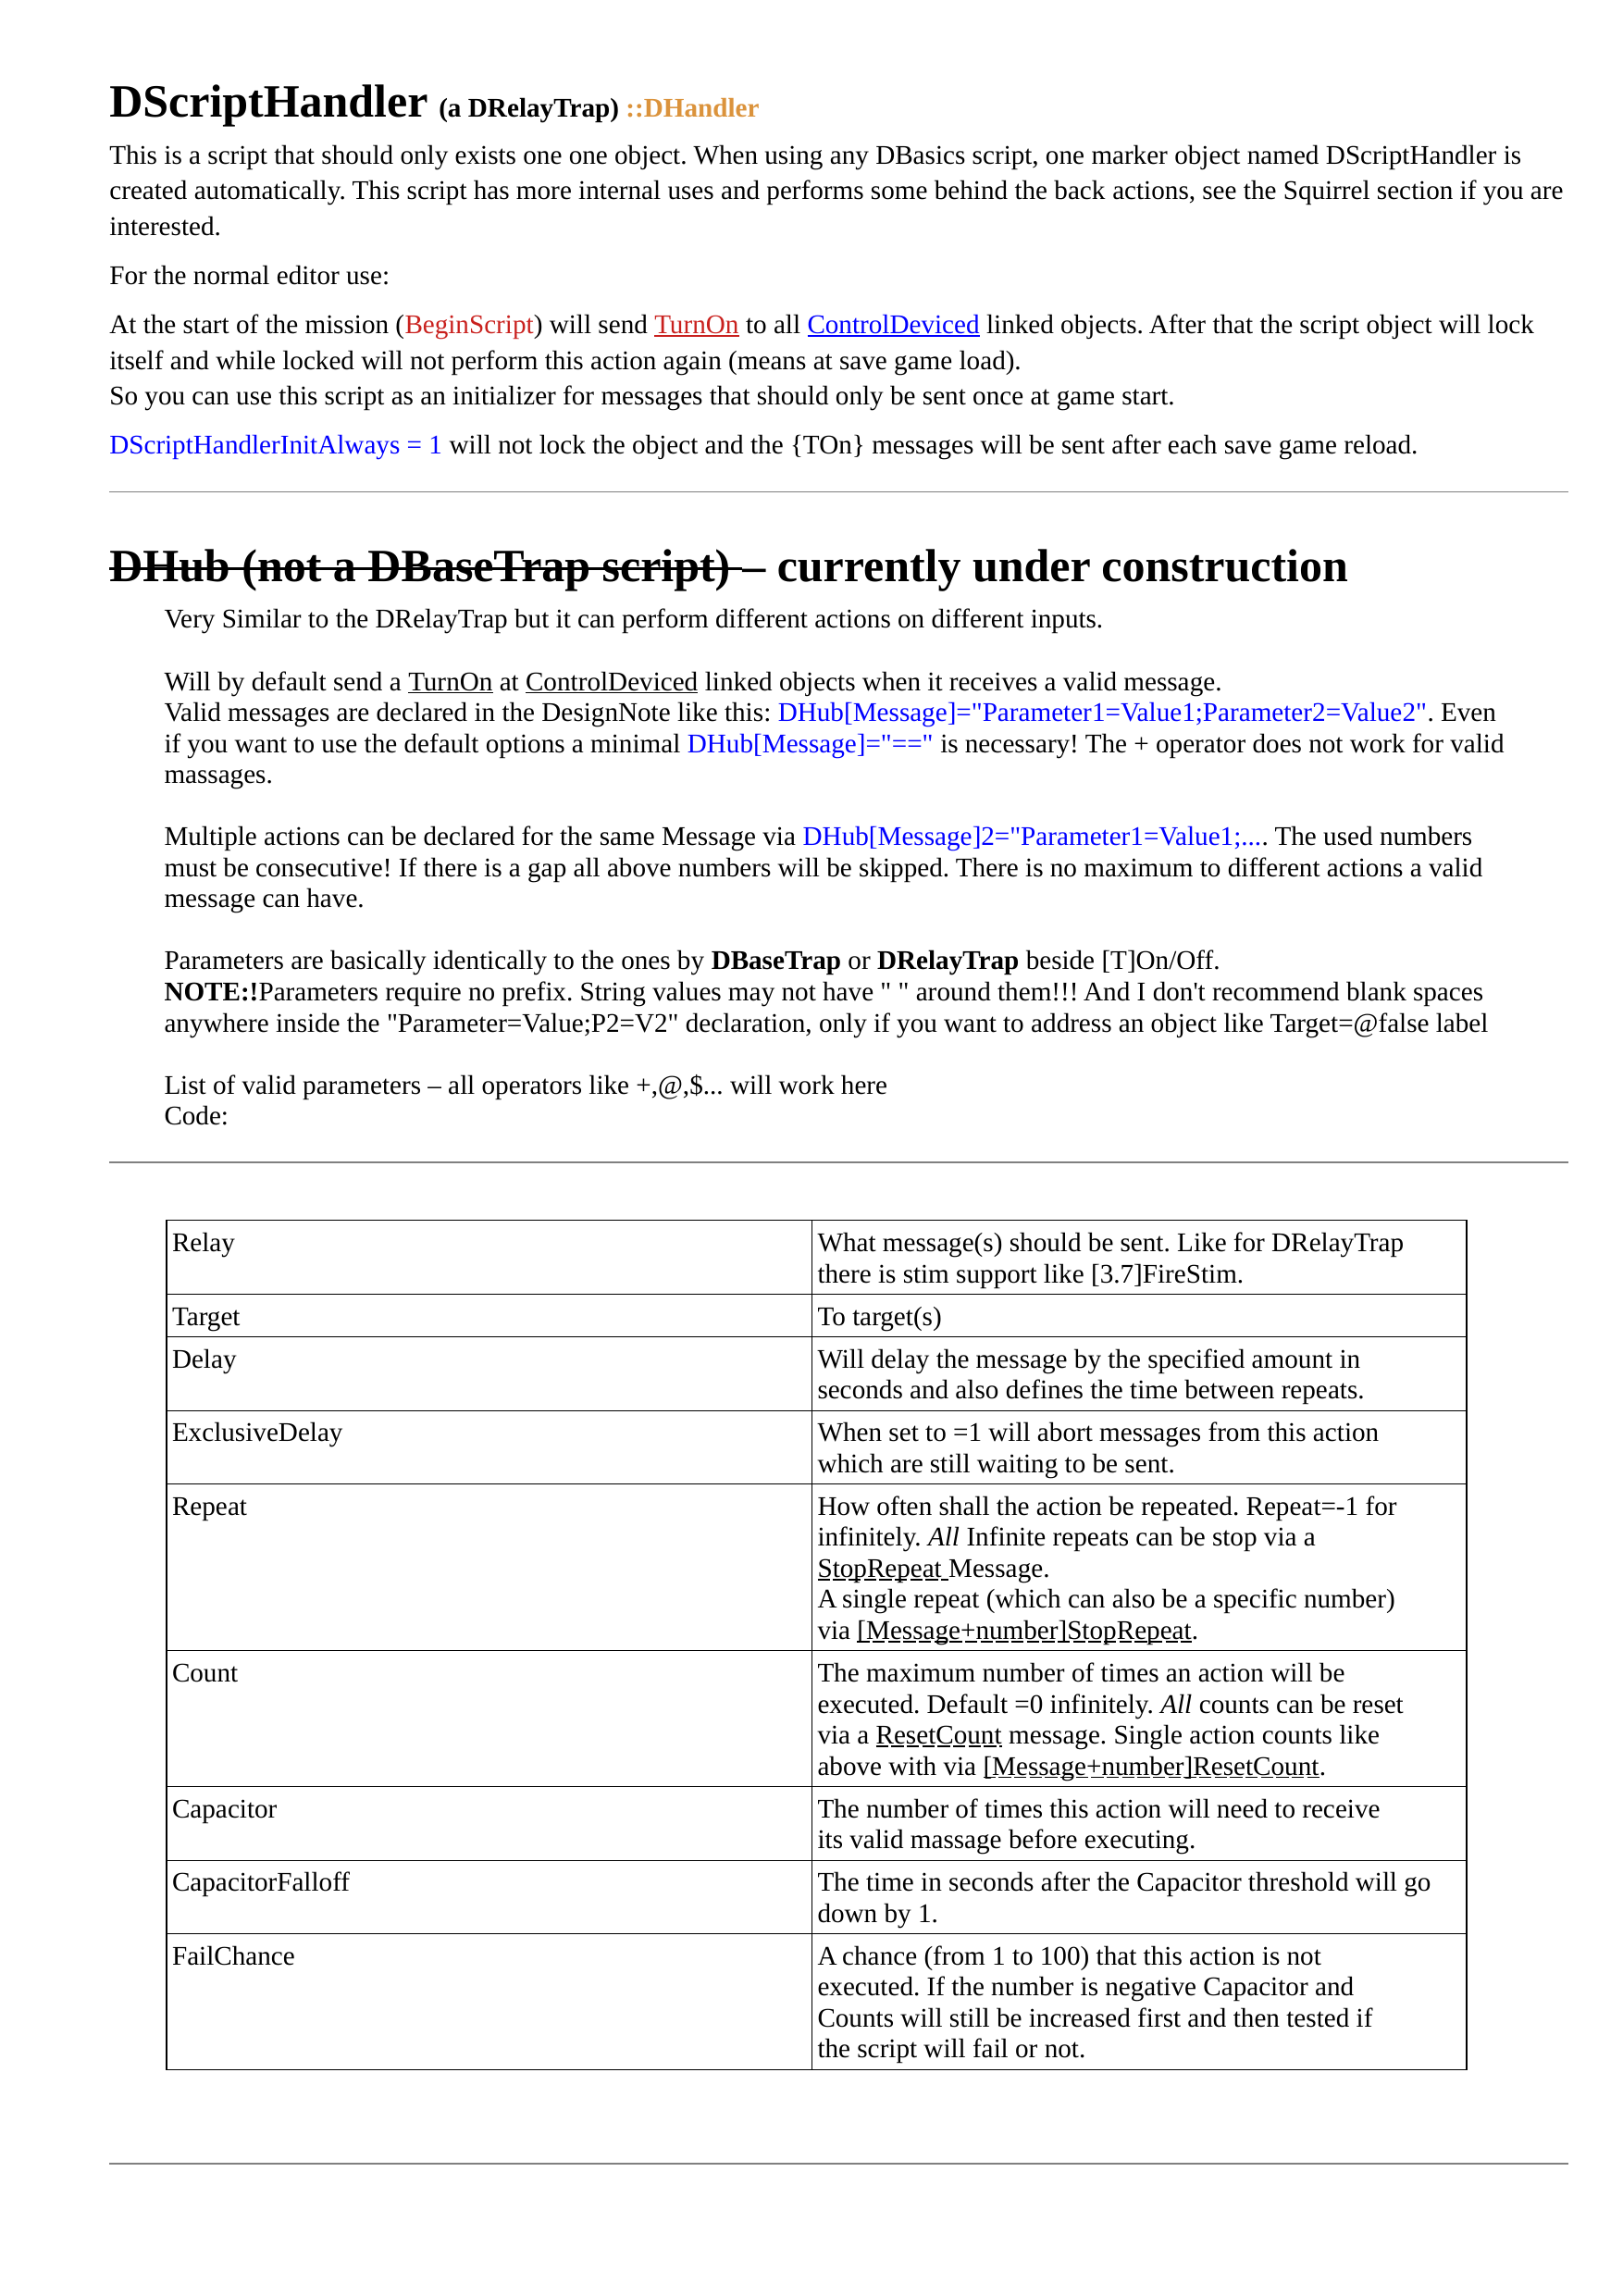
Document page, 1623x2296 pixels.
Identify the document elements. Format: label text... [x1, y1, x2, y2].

table_header Relay [167, 1221, 812, 1294]
table_cell Count [167, 1651, 812, 1786]
table_cell CapacitorFalloff [167, 1861, 812, 1933]
text This is a script that should only exists one one object. When using any DBasics script, one marker object named DScriptHandler is created automatically. This script has more internal uses and performs some behind the back actions, see the Squirrel section if you are interested. [109, 139, 1568, 242]
table_cell Repeat [167, 1484, 812, 1650]
text Multiple actions can be declared for the same Message via DHub[Message]2="Parameter1=Value1;.... The used numbers must be consecutive! If there is a gap all above numbers will be skipped. There is no maximum to different actions a valid message can have. Parameters are basically identically to the ones by DBaseTrap or DRelayTrap beside [T]On/Off. NOTE:!Parameters require no prefix. String values may not have " " around them!!! And I don't recommend blank spaces anywhere inside the "Parameter=Value;P2=V2" declaration, only if you want to address an object like Target=@false label List of valid parameters – all operators like +,@,$... will work here [164, 820, 1514, 1099]
text DScriptHandlerInitAlways = 1 will not lock the object and the {TOn} messages will be sent after each save game reload. [109, 428, 1568, 460]
table_cell How often shall the action be repeated. Repeat=-1 for infinitely. All Infinite repeats can be stop via a StopRepeat Message. A single repeat (which can also be a specific number) via [Message+number]StopRepeat. [812, 1484, 1466, 1650]
text Will by default send a TurnOn at ControlDeviced linked objects when it receives a valid message. [164, 665, 1514, 696]
table_header What message(s) should be sent. Like for DRelayTrap there is stim support like [3.7]FireStim. [812, 1221, 1466, 1294]
table_cell Delay [167, 1337, 812, 1409]
subtitle DHub (not a DBaseTrap script) – currently under construction [109, 539, 1568, 591]
text Code: [164, 1099, 1514, 1131]
text At the start of the mission (BeginScript) will send TurnOn to all ControlDeviced linked objects. After that the script object will lock itself and while locked will not perform this action again (means at save game load). So you can use this script as an initializer for messages that should only be sent once at game start. [109, 308, 1568, 411]
table_cell The number of times this action will need to receive its valid massage before executing. [812, 1787, 1466, 1859]
table_cell When set to =1 will abort messages from this action which are still waiting to be sent. [812, 1411, 1466, 1483]
table_cell Target [167, 1295, 812, 1336]
table_cell ExclusiveDelay [167, 1411, 812, 1483]
text Very Similar to the DRelayTrap but it can perform different actions on different inputs. [164, 603, 1514, 665]
table_cell A chance (from 1 to 100) that this action is not executed. If the number is negative Capacitor and Counts will still be increased first and then tested if the script will fail or not. [812, 1934, 1466, 2069]
table_cell The maximum number of times an action will be executed. Default =0 infinitely. All counts can be reset via a ResetCount message. Single action counts like above with via [Message+number]ResetCount. [812, 1651, 1466, 1786]
table_cell Capacitor [167, 1787, 812, 1859]
table_cell Will delay the message by the specified amount in seconds and also defines the time between repeats. [812, 1337, 1466, 1409]
table_cell FailChance [167, 1934, 812, 2069]
subtitle DScriptHandler (a DRelayTrap) ::DHandler [109, 74, 1568, 127]
table_cell The time in seconds after the Capacitor threshold will go down by 1. [812, 1861, 1466, 1933]
text Valid messages are declared in the DesignNote like this: DHub[Message]="Parameter1=Value1;Parameter2=Value2". Even if you want to use the default options a minimal DHub[Message]="==" is necessary! The + operator does not work for valid massages. [164, 696, 1514, 820]
table_cell To target(s) [812, 1295, 1466, 1336]
text For the normal editor use: [109, 259, 1568, 291]
